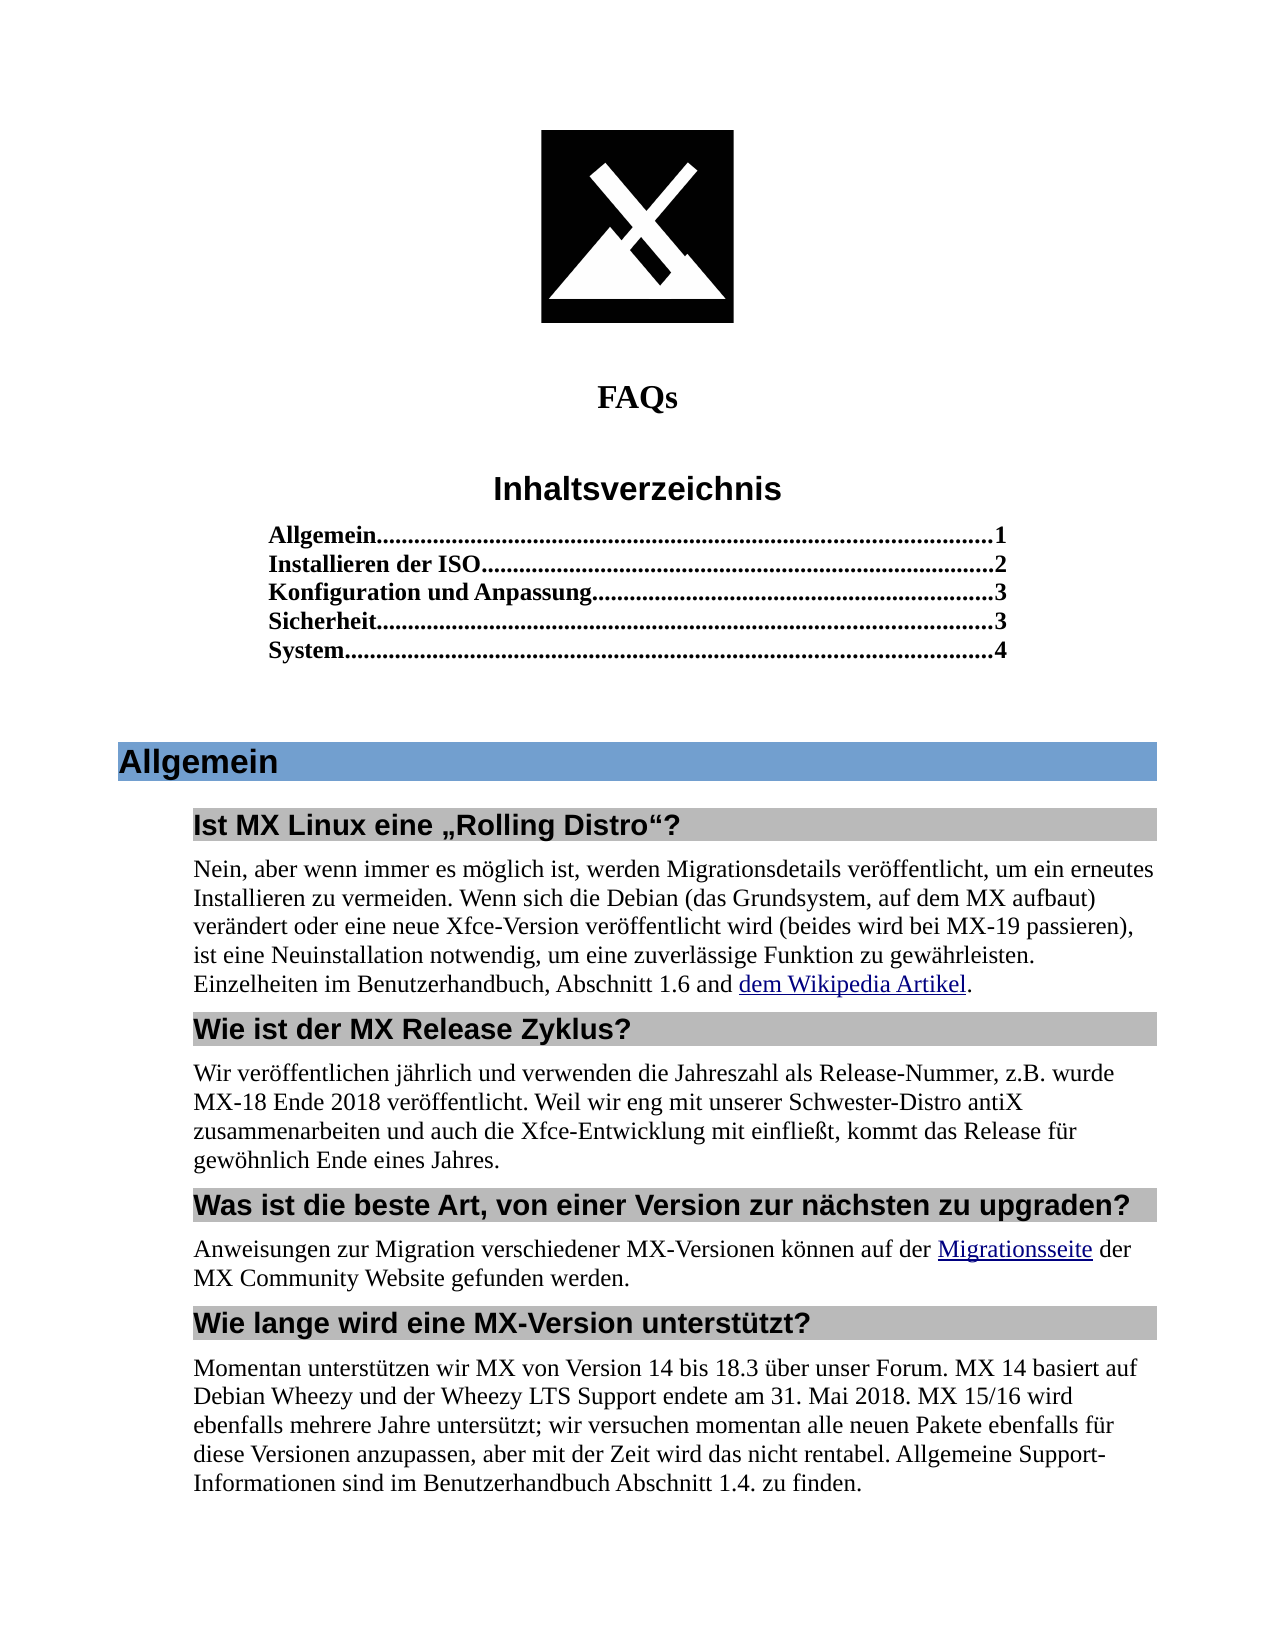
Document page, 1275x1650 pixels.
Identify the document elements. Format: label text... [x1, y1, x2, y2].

subtitle Ist MX Linux eine „Rolling Distro“? [193, 808, 1157, 841]
text Allgemein 1 [268, 520, 1007, 549]
text Konfiguration und Anpassung 3 [268, 577, 1007, 606]
text Wir veröffentlichen jährlich und verwenden die Jahreszahl als Release-Nummer, z.B. wurde MX-18 Ende 2018 veröffentlicht. Weil wir eng mit unserer Schwester-Distro antiX zusammenarbeiten und auch die Xfce-Entwicklung mit einfließt, kommt das Release für gewöhnlich Ende eines Jahres. [193, 1058, 1157, 1173]
subtitle Allgemein [118, 742, 1157, 781]
picture [541, 130, 734, 323]
text Momentan unterstützen wir MX von Version 14 bis 18.3 über unser Forum. MX 14 basiert auf Debian Wheezy und der Wheezy LTS Support endete am 31. Mai 2018. MX 15/16 wird ebenfalls mehrere Jahre untersützt; wir versuchen momentan alle neuen Pakete ebenfalls für diese Versionen anzupassen, aber mit der Zeit wird das nicht rentabel. Allgemeine Support-Informationen sind im Benutzerhandbuch Abschnitt 1.4. zu finden. [193, 1353, 1157, 1496]
text FAQs [118, 377, 1157, 415]
text Sicherheit 3 [268, 606, 1007, 635]
subtitle Wie lange wird eine MX-Version unterstützt? [193, 1306, 1157, 1340]
subtitle Inhaltsverzeichnis [118, 469, 1157, 507]
text Nein, aber wenn immer es möglich ist, werden Migrationsdetails veröffentlicht, um ein erneutes Installieren zu vermeiden. Wenn sich die Debian (das Grundsystem, auf dem MX aufbaut) verändert oder eine neue Xfce-Version veröffentlicht wird (beides wird bei MX-19 passieren), ist eine Neuinstallation notwendig, um eine zuverlässige Funktion zu gewährleisten. Einzelheiten im Benutzerhandbuch, Abschnitt 1.6 and dem Wikipedia Artikel. [193, 854, 1157, 998]
text Anweisungen zur Migration verschiedener MX-Versionen können auf der Migrationsseite der MX Community Website gefunden werden. [193, 1234, 1157, 1292]
text System 4 [268, 635, 1007, 664]
text Installieren der ISO 2 [268, 549, 1007, 577]
subtitle Was ist die beste Art, von einer Version zur nächsten zu upgraden? [193, 1188, 1157, 1222]
subtitle Wie ist der MX Release Zyklus? [193, 1012, 1157, 1046]
